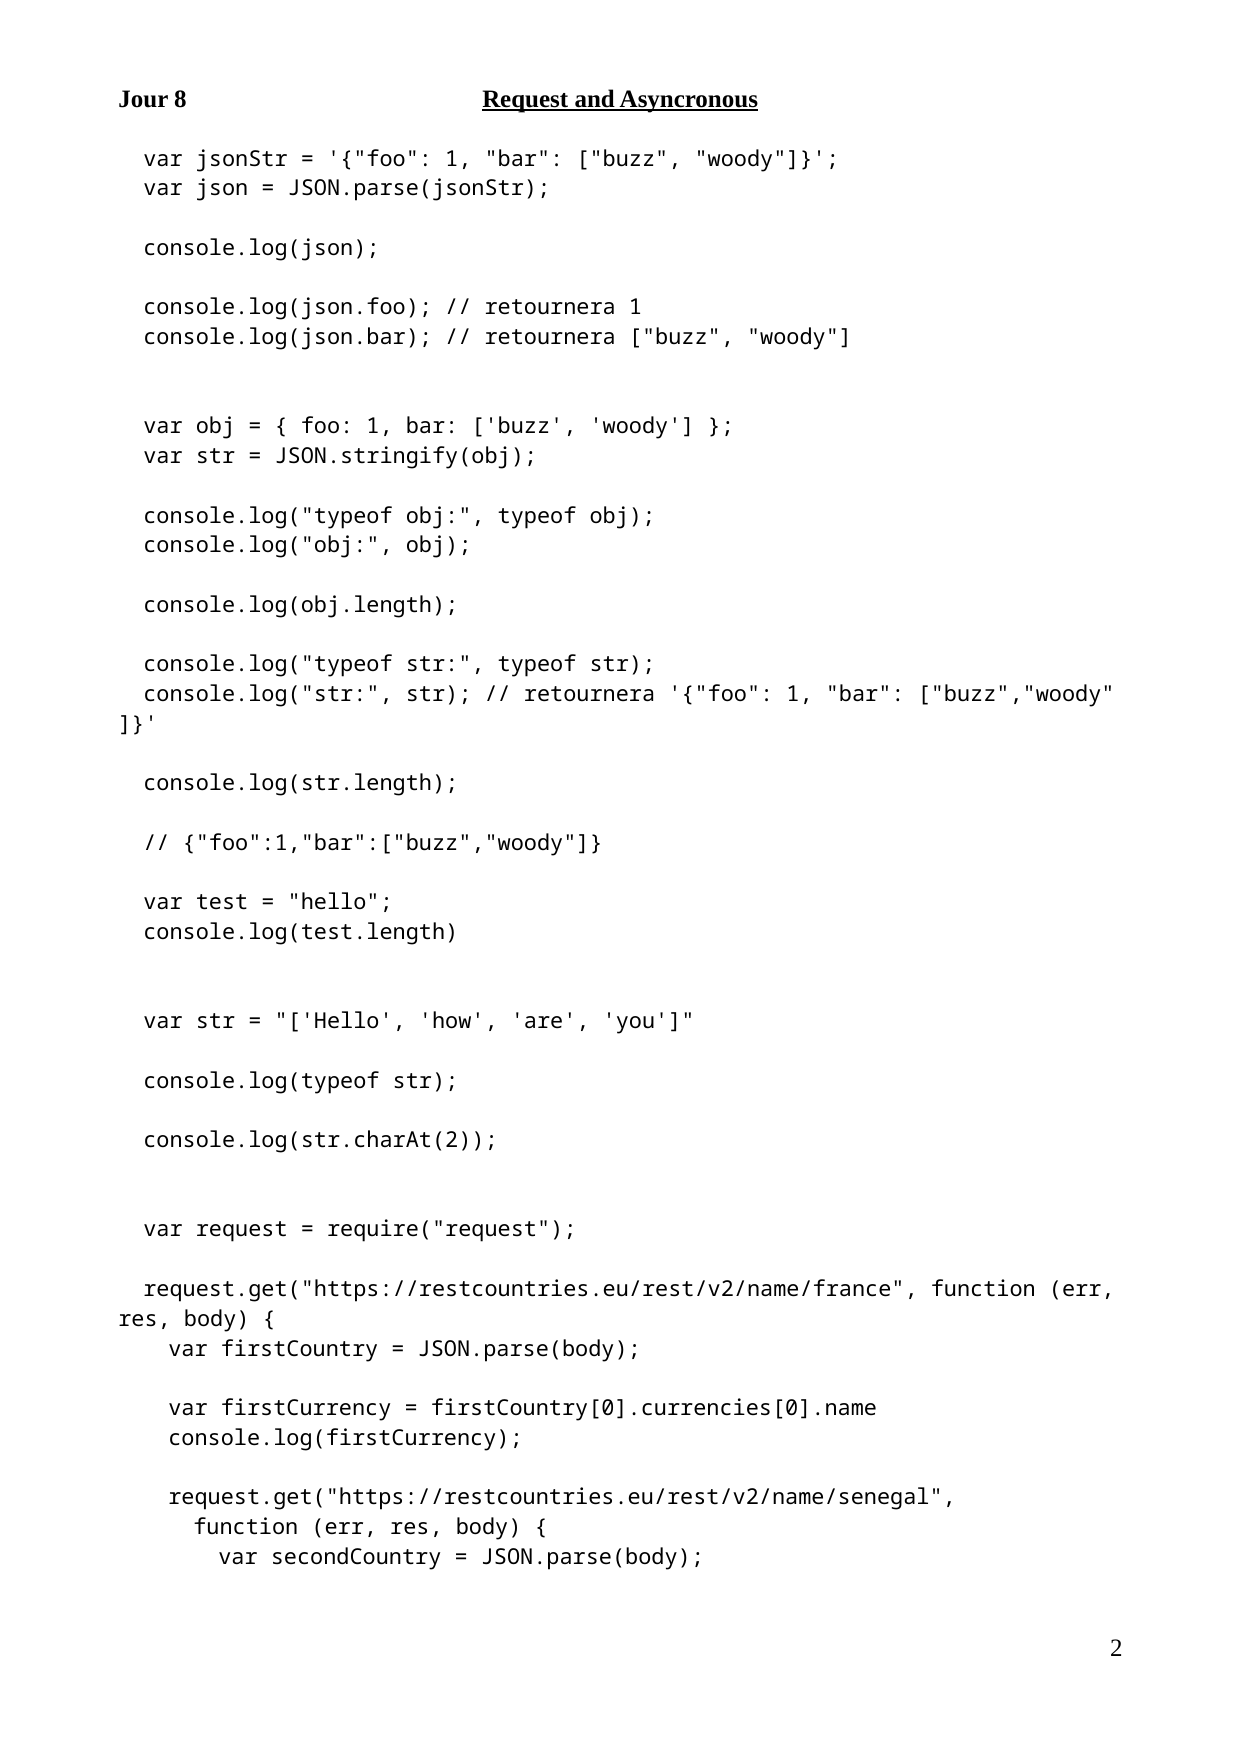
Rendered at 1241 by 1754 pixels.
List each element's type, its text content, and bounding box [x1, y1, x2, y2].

text console.log(json.foo); // retournera 1 [118, 291, 1122, 321]
text var firstCountry = JSON.parse(body); [118, 1332, 1122, 1362]
text console.log("typeof str:", typeof str); [118, 648, 1122, 678]
text var obj = { foo: 1, bar: ['buzz', 'woody'] }; [118, 410, 1122, 440]
text var request = require("request"); [118, 1213, 1122, 1243]
text console.log("typeof obj:", typeof obj); [118, 499, 1122, 529]
text var json = JSON.parse(jsonStr); [118, 172, 1122, 202]
text var secondCountry = JSON.parse(body); [118, 1541, 1122, 1571]
text console.log(test.length) [118, 916, 1122, 946]
text var jsonStr = '{"foo": 1, "bar": ["buzz", "woody"]}'; [118, 143, 1122, 172]
text console.log(json); [118, 232, 1122, 262]
text console.log(json.bar); // retournera ["buzz", "woody"] [118, 321, 1122, 351]
text var test = "hello"; [118, 886, 1122, 916]
text request.get("https://restcountries.eu/rest/v2/name/senegal", [118, 1481, 1122, 1511]
text var firstCurrency = firstCountry[0].currencies[0].name [118, 1392, 1122, 1422]
text request.get("https://restcountries.eu/rest/v2/name/france", function (err, res, body) { [118, 1273, 1122, 1332]
text function (err, res, body) { [118, 1511, 1122, 1541]
text console.log(firstCurrency); [118, 1422, 1122, 1452]
text console.log(typeof str); [118, 1065, 1122, 1094]
text console.log(str.charAt(2)); [118, 1124, 1122, 1154]
text console.log("obj:", obj); [118, 529, 1122, 559]
text var str = "['Hello', 'how', 'are', 'you']" [118, 1005, 1122, 1035]
text var str = JSON.stringify(obj); [118, 440, 1122, 470]
text console.log(str.length); [118, 767, 1122, 797]
text console.log(obj.length); [118, 589, 1122, 619]
text // {"foo":1,"bar":["buzz","woody"]} [118, 827, 1122, 857]
text console.log("str:", str); // retournera '{"foo": 1, "bar": ["buzz","woody"]}' [118, 678, 1122, 738]
